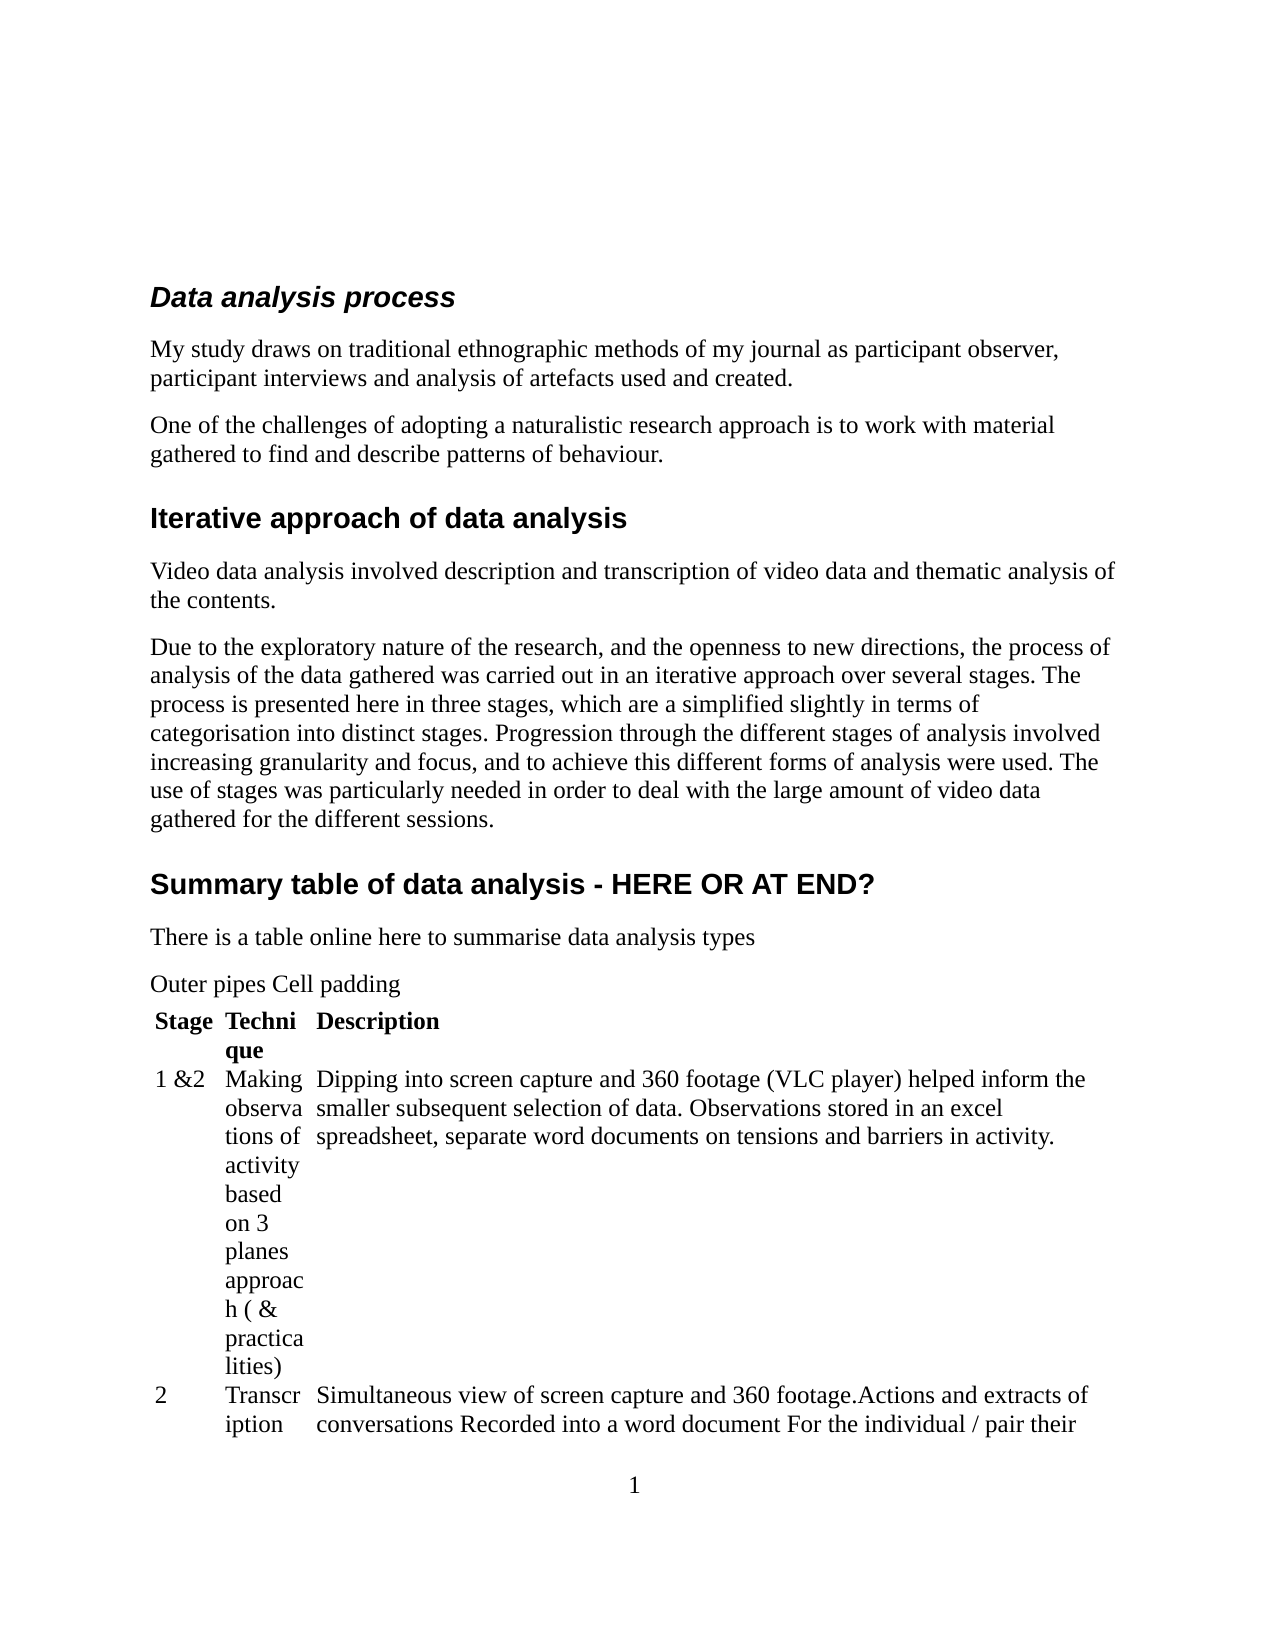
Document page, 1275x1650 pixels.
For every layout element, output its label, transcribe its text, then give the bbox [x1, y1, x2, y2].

table_cell Transcription [220, 1380, 311, 1438]
table_header Description [311, 1006, 1125, 1064]
text Due to the exploratory nature of the research, and the openness to new directions, the process of analysis of the data gathered was carried out in an iterative approach over several stages. The process is presented here in three stages, which are a simplified slightly in terms of categorisation into distinct stages. Progression through the different stages of analysis involved increasing granularity and focus, and to achieve this different forms of analysis were used. The use of stages was particularly needed in order to deal with the large amount of video data gathered for the different sessions. [150, 632, 1125, 833]
table_cell Simultaneous view of screen capture and 360 footage.Actions and extracts of conversations Recorded into a word document For the individual / pair their [311, 1380, 1125, 1438]
text One of the challenges of adopting a naturalistic research approach is to work with material gathered to find and describe patterns of behaviour. [150, 410, 1125, 467]
text My study draws on traditional ethnographic methods of my journal as participant observer, participant interviews and analysis of artefacts used and created. [150, 334, 1125, 392]
text Video data analysis involved description and transcription of video data and thematic analysis of the contents. [150, 556, 1125, 614]
table_header Stage [150, 1006, 220, 1064]
table_cell 2 [150, 1380, 220, 1438]
table_cell Making observations of activity based on 3 planes approach ( & practicalities) [220, 1064, 311, 1380]
subtitle Summary table of data analysis - HERE OR AT END? [150, 867, 1125, 901]
table_header Technique [220, 1006, 311, 1064]
table_cell Dipping into screen capture and 360 footage (VLC player) helped inform the smaller subsequent selection of data. Observations stored in an excel spreadsheet, separate word documents on tensions and barriers in activity. [311, 1064, 1125, 1380]
text Outer pipes Cell padding [150, 969, 1125, 997]
subtitle Iterative approach of data analysis [150, 501, 1125, 535]
subtitle Data analysis process [150, 279, 1125, 313]
table_cell 1 &2 [150, 1064, 220, 1380]
text There is a table online here to summarise data analysis types [150, 922, 1125, 951]
